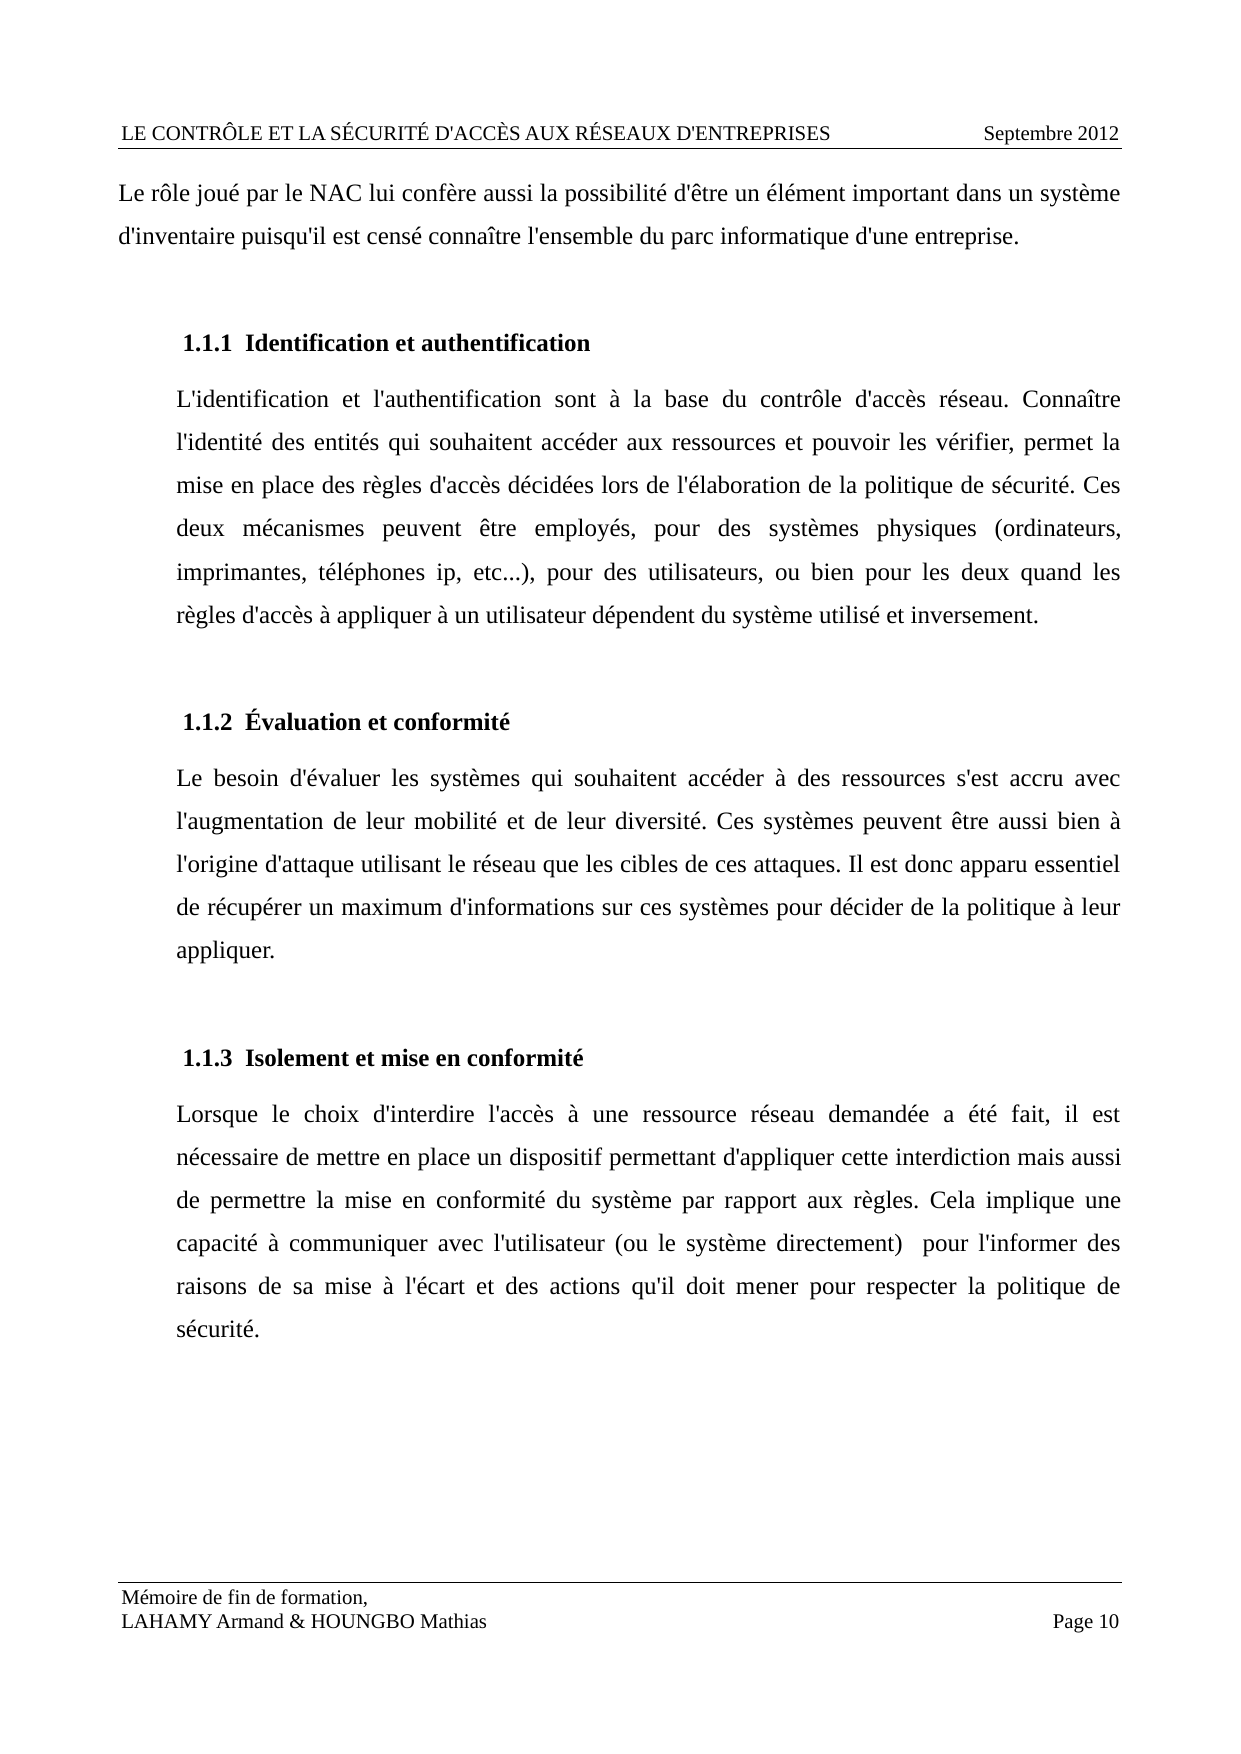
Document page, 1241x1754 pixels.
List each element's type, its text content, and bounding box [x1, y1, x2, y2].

subtitle 1.1.1 Identification et authentification [176, 328, 1122, 357]
text Le rôle joué par le NAC lui confère aussi la possibilité d'être un élément important dans un système d'inventaire puisqu'il est censé connaître l'ensemble du parc informatique d'une entreprise. [118, 178, 1122, 249]
subtitle 1.1.2 Évaluation et conformité [176, 707, 1122, 736]
text Le besoin d'évaluer les systèmes qui souhaitent accéder à des ressources s'est accru avec l'augmentation de leur mobilité et de leur diversité. Ces systèmes peuvent être aussi bien à l'origine d'attaque utilisant le réseau que les cibles de ces attaques. Il est donc apparu essentiel de récupérer un maximum d'informations sur ces systèmes pour décider de la politique à leur appliquer. [176, 763, 1122, 964]
subtitle 1.1.3 Isolement et mise en conformité [176, 1043, 1122, 1072]
text Lorsque le choix d'interdire l'accès à une ressource réseau demandée a été fait, il est nécessaire de mettre en place un dispositif permettant d'appliquer cette interdiction mais aussi de permettre la mise en conformité du système par rapport aux règles. Cela implique une capacité à communiquer avec l'utilisateur (ou le système directement) pour l'informer des raisons de sa mise à l'écart et des actions qu'il doit mener pour respecter la politique de sécurité. [176, 1099, 1122, 1343]
text L'identification et l'authentification sont à la base du contrôle d'accès réseau. Connaître l'identité des entités qui souhaitent accéder aux ressources et pouvoir les vérifier, permet la mise en place des règles d'accès décidées lors de l'élaboration de la politique de sécurité. Ces deux mécanismes peuvent être employés, pour des systèmes physiques (ordinateurs, imprimantes, téléphones ip, etc...), pour des utilisateurs, ou bien pour les deux quand les règles d'accès à appliquer à un utilisateur dépendent du système utilisé et inversement. [176, 384, 1122, 628]
